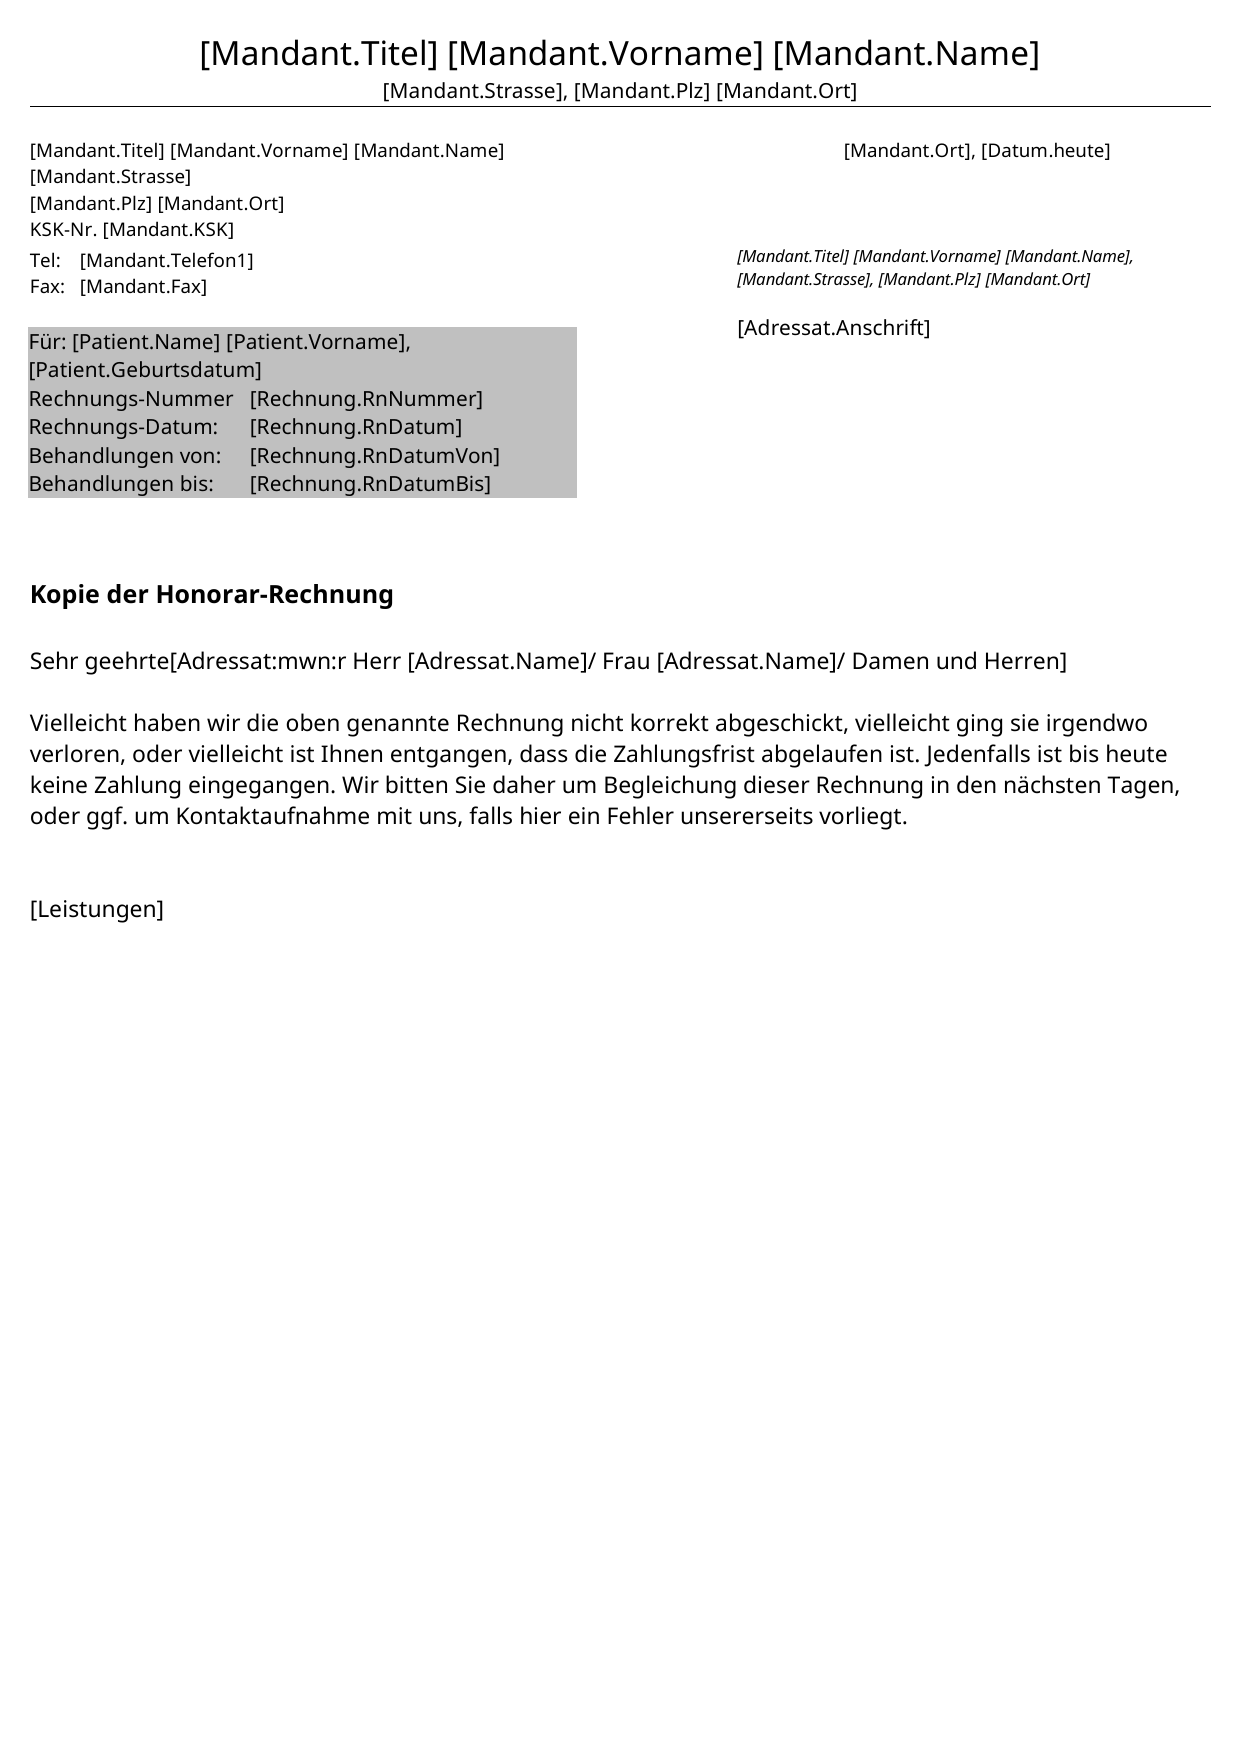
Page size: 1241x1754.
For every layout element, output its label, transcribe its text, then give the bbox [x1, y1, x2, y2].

text Kopie der Honorar-Rechnung [29, 577, 1211, 611]
text Tel: [Mandant.Telefon1] [29, 247, 721, 273]
text [1168, 273, 1211, 299]
text [Mandant.Strasse] [29, 163, 1211, 189]
text Sehr geehrte[Adressat:mwn:r Herr [Adressat.Name]/ Frau [Adressat.Name]/ Damen und Herren] [29, 645, 1211, 676]
text Behandlungen bis: [Rechnung.RnDatumBis] [28, 469, 577, 498]
text [Mandant.Plz] [Mandant.Ort] [29, 189, 1211, 215]
text [Mandant.Titel] [Mandant.Vorname] [Mandant.Name] [Mandant.Ort], [Datum.heute] [29, 137, 1211, 163]
text [Adressat.Anschrift] [737, 313, 1151, 341]
text Rechnungs-Datum: [Rechnung.RnDatum] [28, 412, 577, 441]
text Vielleicht haben wir die oben genannte Rechnung nicht korrekt abgeschickt, vielleicht ging sie irgendwo verloren, oder vielleicht ist Ihnen entgangen, dass die Zahlungsfrist abgelaufen ist. Jedenfalls ist bis heute keine Zahlung eingegangen. Wir bitten Sie daher um Begleichung dieser Rechnung in den nächsten Tagen, oder ggf. um Kontaktaufnahme mit uns, falls hier ein Fehler unsererseits vorliegt. [29, 707, 1211, 831]
text Fax: [Mandant.Fax] [29, 273, 721, 299]
text KSK-Nr. [Mandant.KSK] [29, 215, 1211, 241]
text Behandlungen von: [Rechnung.RnDatumVon] [28, 441, 577, 469]
subtitle [Mandant.Titel] [Mandant.Vorname] [Mandant.Name], [Mandant.Strasse], [Mandant.Plz] [Mandant.Ort] [737, 245, 1151, 290]
text [Leistungen] [29, 893, 1211, 924]
text Rechnungs-Nummer [Rechnung.RnNummer] [28, 384, 577, 412]
text Für: [Patient.Name] [Patient.Vorname], [Patient.Geburtsdatum] [28, 327, 577, 384]
text [1168, 247, 1211, 273]
